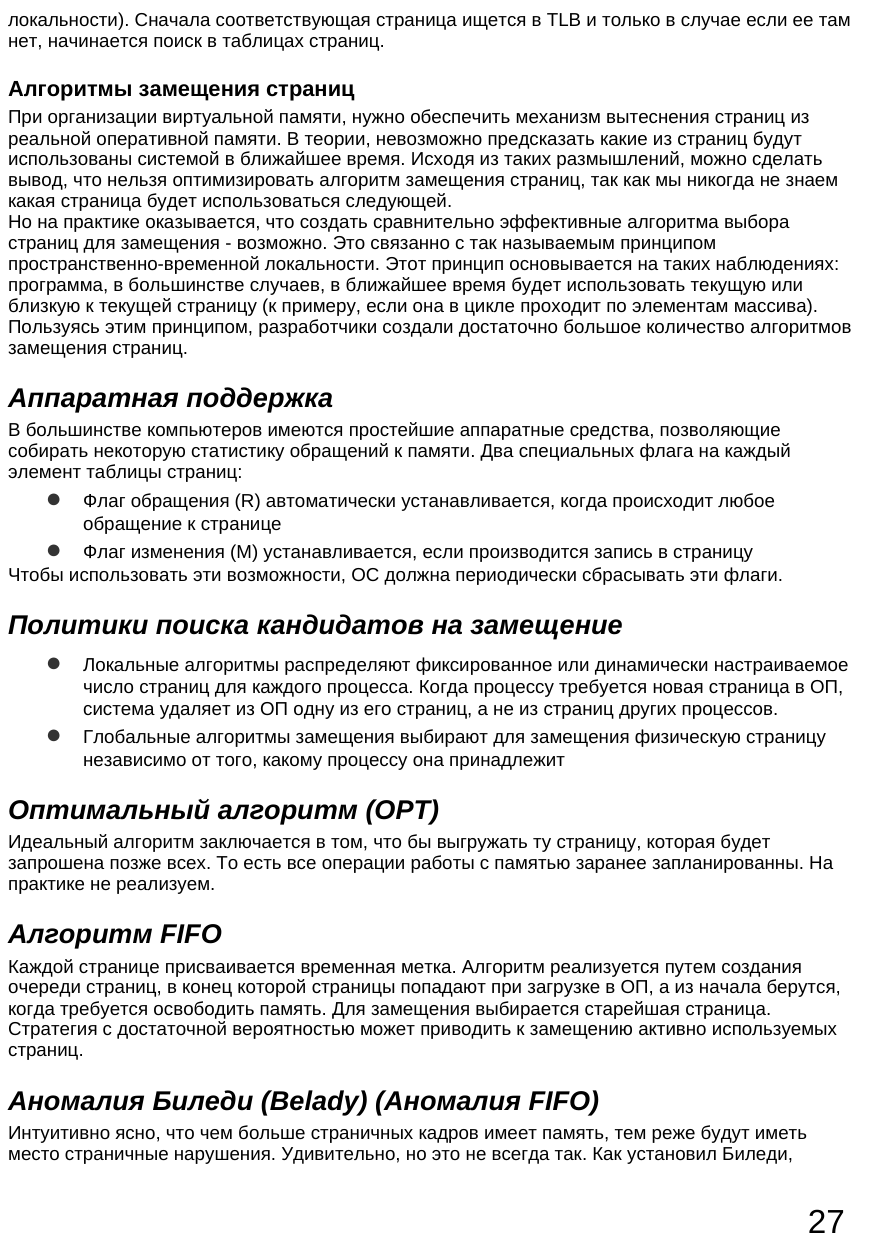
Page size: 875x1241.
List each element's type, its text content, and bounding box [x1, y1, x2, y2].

list Флаг обращения (R) автоматически устанавливается, когда происходит любое обращение к странице [45, 483, 861, 534]
list Флаг изменения (M) устанавливается, если производится запись в страницу [45, 534, 861, 564]
text локальности). Сначала соответствующая страница ищется в TLB и только в случае если ее там нет, начинается поиск в таблицах страниц. [8, 9, 861, 51]
subtitle Алгоритм FIFO [8, 919, 861, 950]
text Чтобы использовать эти возможности, ОС должна периодически сбрасывать эти флаги. [8, 564, 861, 585]
subtitle Политики поиска кандидатов на замещение [8, 610, 861, 640]
list Глобальные алгоритмы замещения выбирают для замещения физическую страницу независимо от того, какому процессу она принадлежит [45, 719, 861, 770]
text В большинстве компьютеров имеются простейшие аппаратные средства, позволяющие собирать некоторую статистику обращений к памяти. Два специальных флага на каждый элемент таблицы страниц: [8, 420, 861, 483]
subtitle Алгоритмы замещения страниц [8, 76, 861, 101]
subtitle Оптимальный алгоритм (OPT) [8, 795, 861, 825]
subtitle Аппаратная поддержка [8, 383, 861, 413]
text Идеальный алгоритм заключается в том, что бы выгружать ту страницу, которая будет запрошена позже всех. То есть все операции работы с памятью заранее запланированны. На практике не реализуем. [8, 832, 861, 894]
text При организации виртуальной памяти, нужно обеспечить механизм вытеснения страниц из реальной оперативной памяти. В теории, невозможно предсказать какие из страниц будут использованы системой в ближайшее время. Исходя из таких размышлений, можно сделать вывод, что нельзя оптимизировать алгоритм замещения страниц, так как мы никогда не знаем какая страница будет использоваться следующей. [8, 107, 861, 212]
text Интуитивно ясно, что чем больше страничных кадров имеет память, тем реже будут иметь место страничные нарушения. Удивительно, но это не всегда так. Как установил Биледи, [8, 1122, 861, 1164]
text Каждой странице присваивается временная метка. Алгоритм реализуется путем создания очереди страниц, в конец которой страницы попадают при загрузке в ОП, а из начала берутся, когда требуется освободить память. Для замещения выбирается старейшая страница. Стратегия с достаточной вероятностью может приводить к замещению активно используемых страниц. [8, 956, 861, 1061]
list Локальные алгоритмы распределяют фиксированное или динамически настраиваемое число страниц для каждого процесса. Когда процессу требуется новая страница в ОП, система удаляет из ОП одну из его страниц, а не из страниц других процессов. [45, 647, 861, 719]
text Но на практике оказывается, что создать сравнительно эффективные алгоритма выбора страниц для замещения - возможно. Это связанно с так называемым принципом пространственно-временной локальности. Этот принцип основывается на таких наблюдениях: программа, в большинстве случаев, в ближайшее время будет использовать текущую или близкую к текущей страницу (к примеру, если она в цикле проходит по элементам массива). Пользуясь этим принципом, разработчики создали достаточно большое количество алгоритмов замещения страниц. [8, 212, 861, 358]
subtitle Аномалия Биледи (Belady) (Аномалия FIFO) [8, 1086, 861, 1116]
